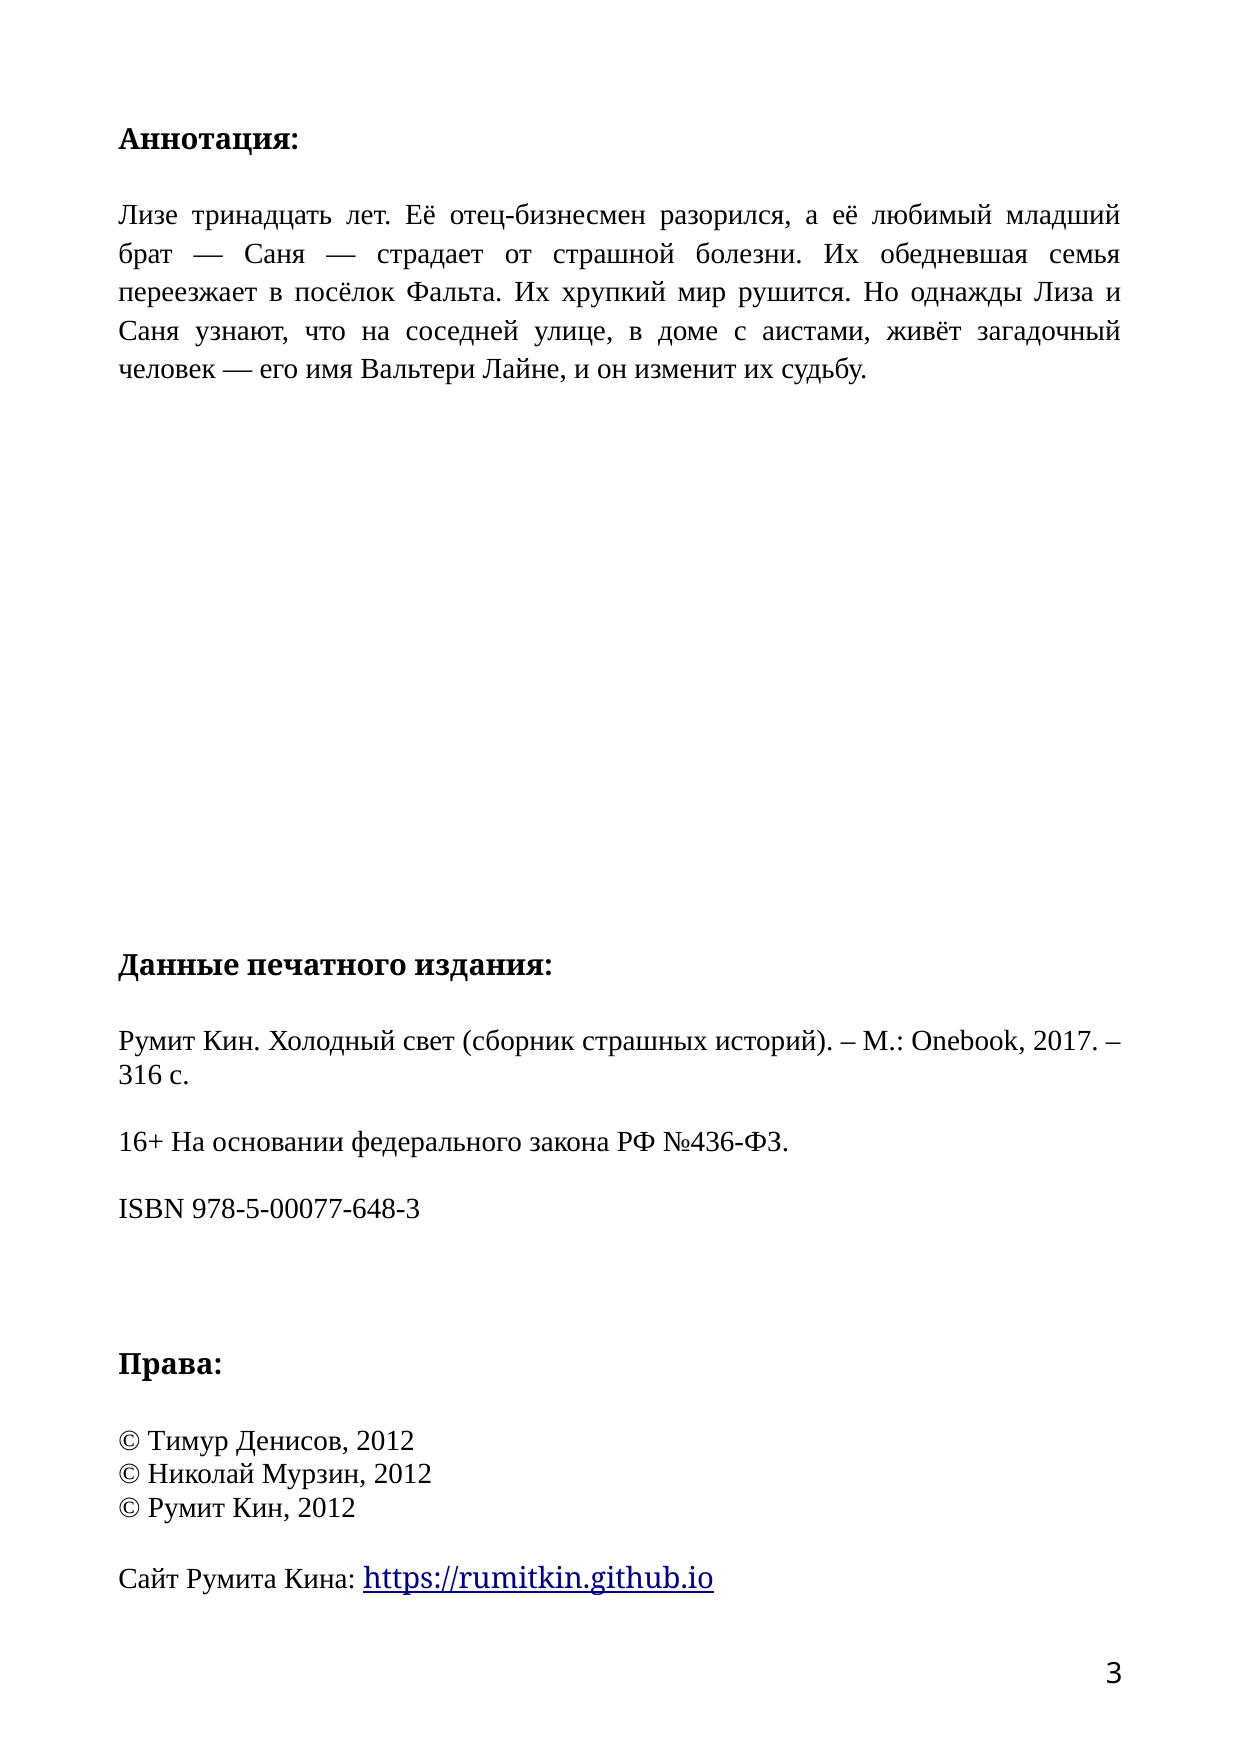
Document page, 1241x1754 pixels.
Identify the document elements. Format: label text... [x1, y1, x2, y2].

text © Румит Кин, 2012 [118, 1490, 1122, 1524]
text © Николай Мурзин, 2012 [118, 1457, 1122, 1490]
text © Тимур Денисов, 2012 [118, 1423, 1122, 1457]
text ISBN 978-5-00077-648-3 [118, 1191, 1122, 1224]
text Румит Кин. Холодный свет (сборник страшных историй). – М.: Onebook, 2017. – 316 с. [118, 1023, 1122, 1090]
text Аннотация: [118, 118, 1122, 158]
text 16+ На основании федерального закона РФ №436-ФЗ. [118, 1124, 1122, 1157]
text Сайт Румита Кина: https://rumitkin.github.io [118, 1557, 1122, 1597]
text Данные печатного издания: [118, 944, 1122, 984]
text Лизе тринадцать лет. Её отец-бизнесмен разорился, а её любимый младший брат — Саня — страдает от страшной болезни. Их обедневшая семья переезжает в посёлок Фальта. Их хрупкий мир рушится. Но однажды Лиза и Саня узнают, что на соседней улице, в доме с аистами, живёт загадочный человек — его имя Вальтери Лайне, и он изменит их судьбу. [118, 197, 1122, 385]
text Права: [118, 1344, 1122, 1383]
